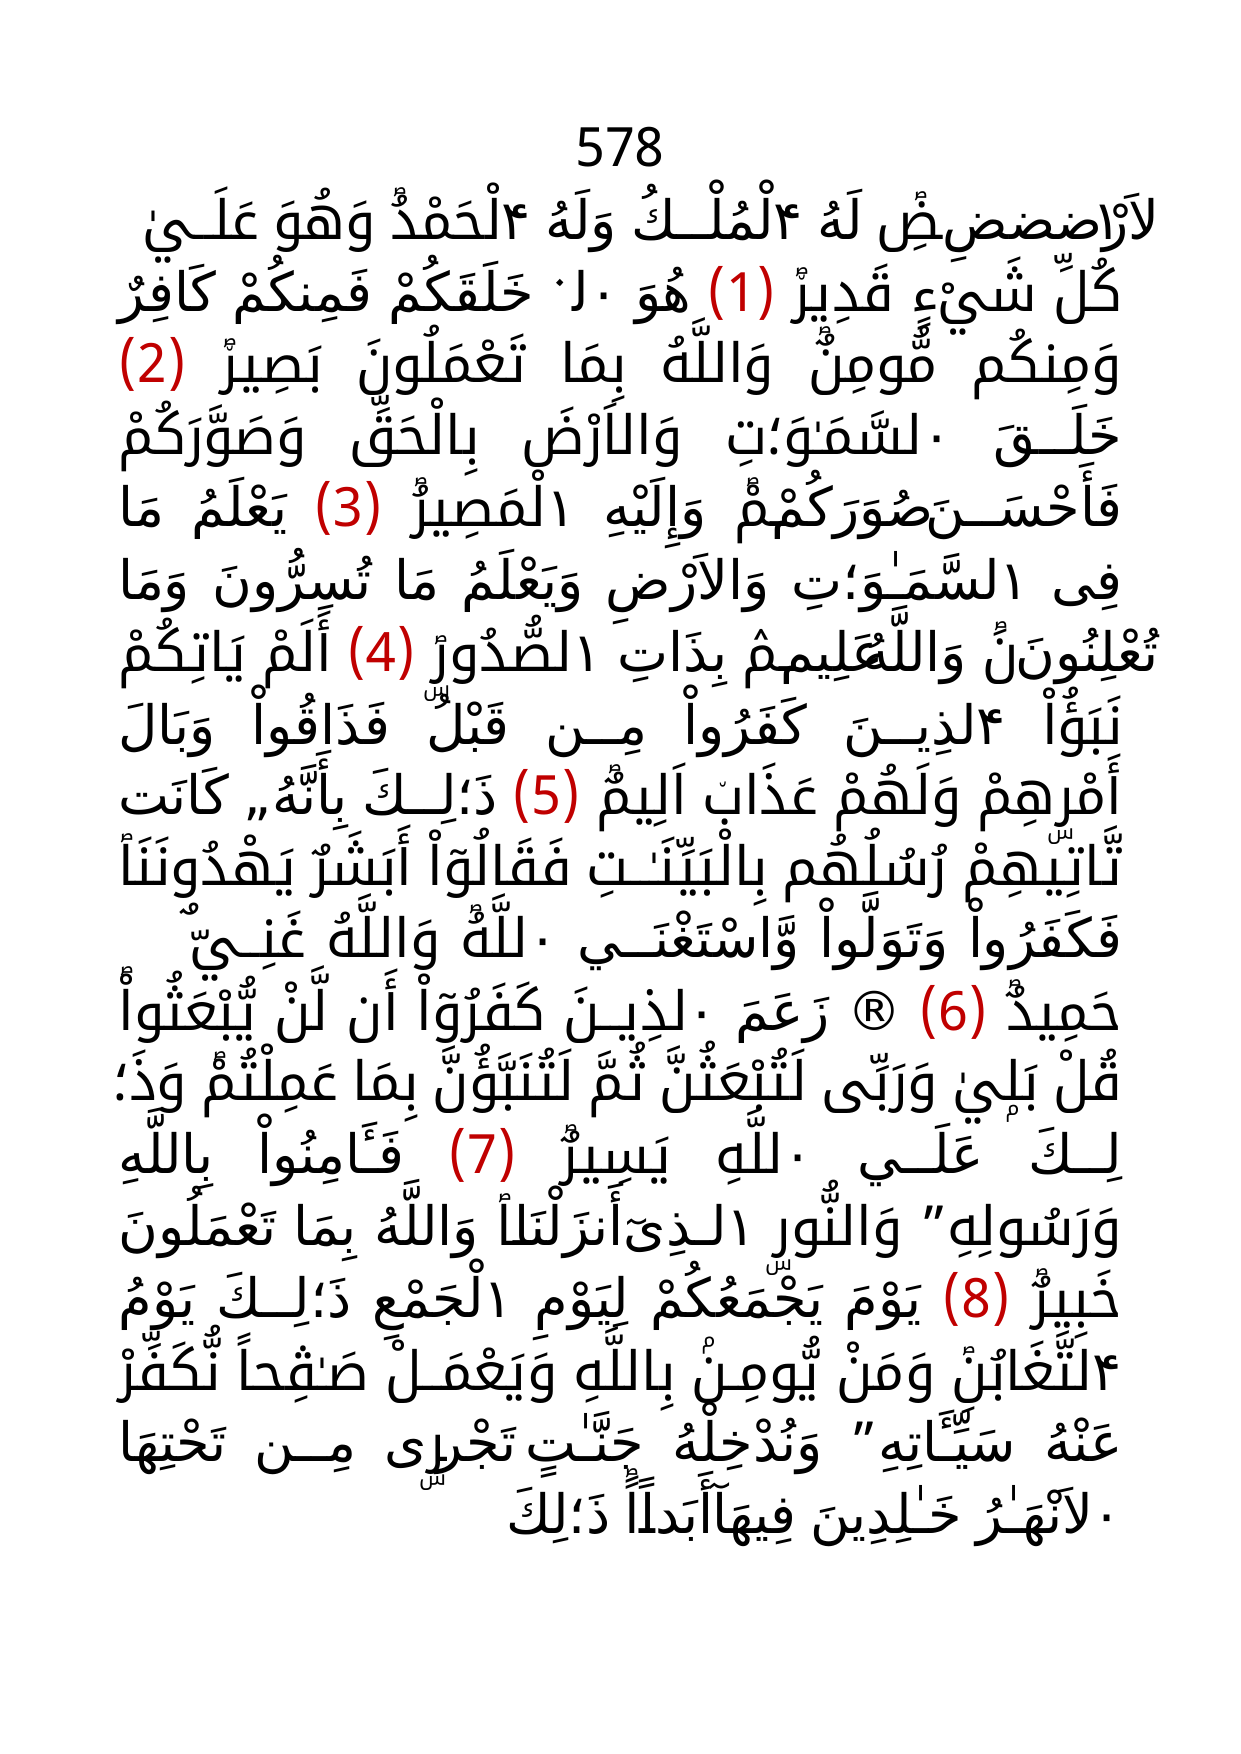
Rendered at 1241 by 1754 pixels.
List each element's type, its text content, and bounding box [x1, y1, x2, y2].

text 578 [118, 118, 1122, 189]
text ۱لاَرْضضضِؐ لَهُ ۴لْمُلْــكُ وَلَهُ ۴لْحَمْدُؐ وَهُوَ عَلَــيٰ كُلِّ شَيْءٍ قَدِير٘ؐ (1) هُوَ ۰ﻟ﮲ خَلَقَكُمْ فَمِنكُمْ كَافِرٌ وَمِنكُم مُّومِنٌؐ وَاللَّهُ بِمَا تَعْمَلُونَ بَصِير٘ؐ (2) خَلَــقَ ۰لسَّمَـٰوَ؛تِ وَالاَرْضَ بِالْحَقِّ وَصَوَّرَكُمْ فَأَحْسَــنَ صُوَرَكُمْؐ وَإِلَيْهِ ۱لْمَصِيرُؐ (3) يَعْلَمُ مَا فِى ۱لسَّمَـٰوَ؛تِ وَالاَرْضِ وَيَعْلَمُ مَا تُسِرُّونَ وَمَا تُعْلِنُونَؐ وَاللَّهُ عَلِيمٛ بِذَاتِ ۱لصُّدُورۣؐ (4) أَلَمْ يَاتِكُمْ نَبَؤُاْ ۴لذِيــنَ كَفَرُواْ مِــن قَبْلُ فَذَاقُواْ وَبَالَ أَمْرۣهِمْ وَلَهُمْ عَذَاب٘ اَلِيمٌؐ (5) ذَ؛لِــكَ بِأَنَّهُ„ كَانَت تَّاتِيهِمْ رُسُلُهُم بِالْبَيِّنَـٰــتِ فَقَالُوٓاْ أَبَشَرٌ يَهْدُونَنَاؐ فَكَفَرُواْ وَتَوَلَّواْ وَّاسْتَغْنَــي ۰للَّهُؐ وَاللَّهُ غَنِــيّﹲ حَمِيدٌؐ (6) ® زَعَمَ ۰لذِيــنَ كَفَرُوٓاْ أَن لَّنْ يُّبْعَثُواْؐ قُلْ بَلۭيٰ وَرَبِّى لَتُبْعَثُنَّ ثُمَّ لَتُنَبَّؤُنَّ بِمَا عَمِلْتُمْؐ وَذَ؛لِــكَ عَلَــي ۰للَّهِ يَسِيرٌؐ (7) فَـَٔامِنُواْ بِاللَّهِ وَرَسُولِهِ” وَالنُّورۣ ۱ﻟـذِىٓ أَنزَلْنَاؐ وَاللَّهُ بِمَا تَعْمَلُونَ خَبِيرٌؐ (8) يَوْمَ يَجْمَعُكُمْ لِيَوْمِ ۱لْجَمْعِ ذَ؛لِــكَ يَوْمُ ۴لتَّغَابُنِؐ وَمَنْ يُّومِـنۢ بِاللَّهِ وَيَعْمَــلْ صَـٰڤِحاً نُّكَفِّرْ عَنْهُ سَيِّـَٔاتِهِ” وَنُدْخِلْهُ جَنَّـٰتٍ تَجْرۣى مِــن تَحْتِهَا ۰لاَنْهَـٰرُ خَـٰلِدِينَ فِيهَآ أَبَداًؐ ذَ؛لِكَ [118, 189, 1122, 1555]
